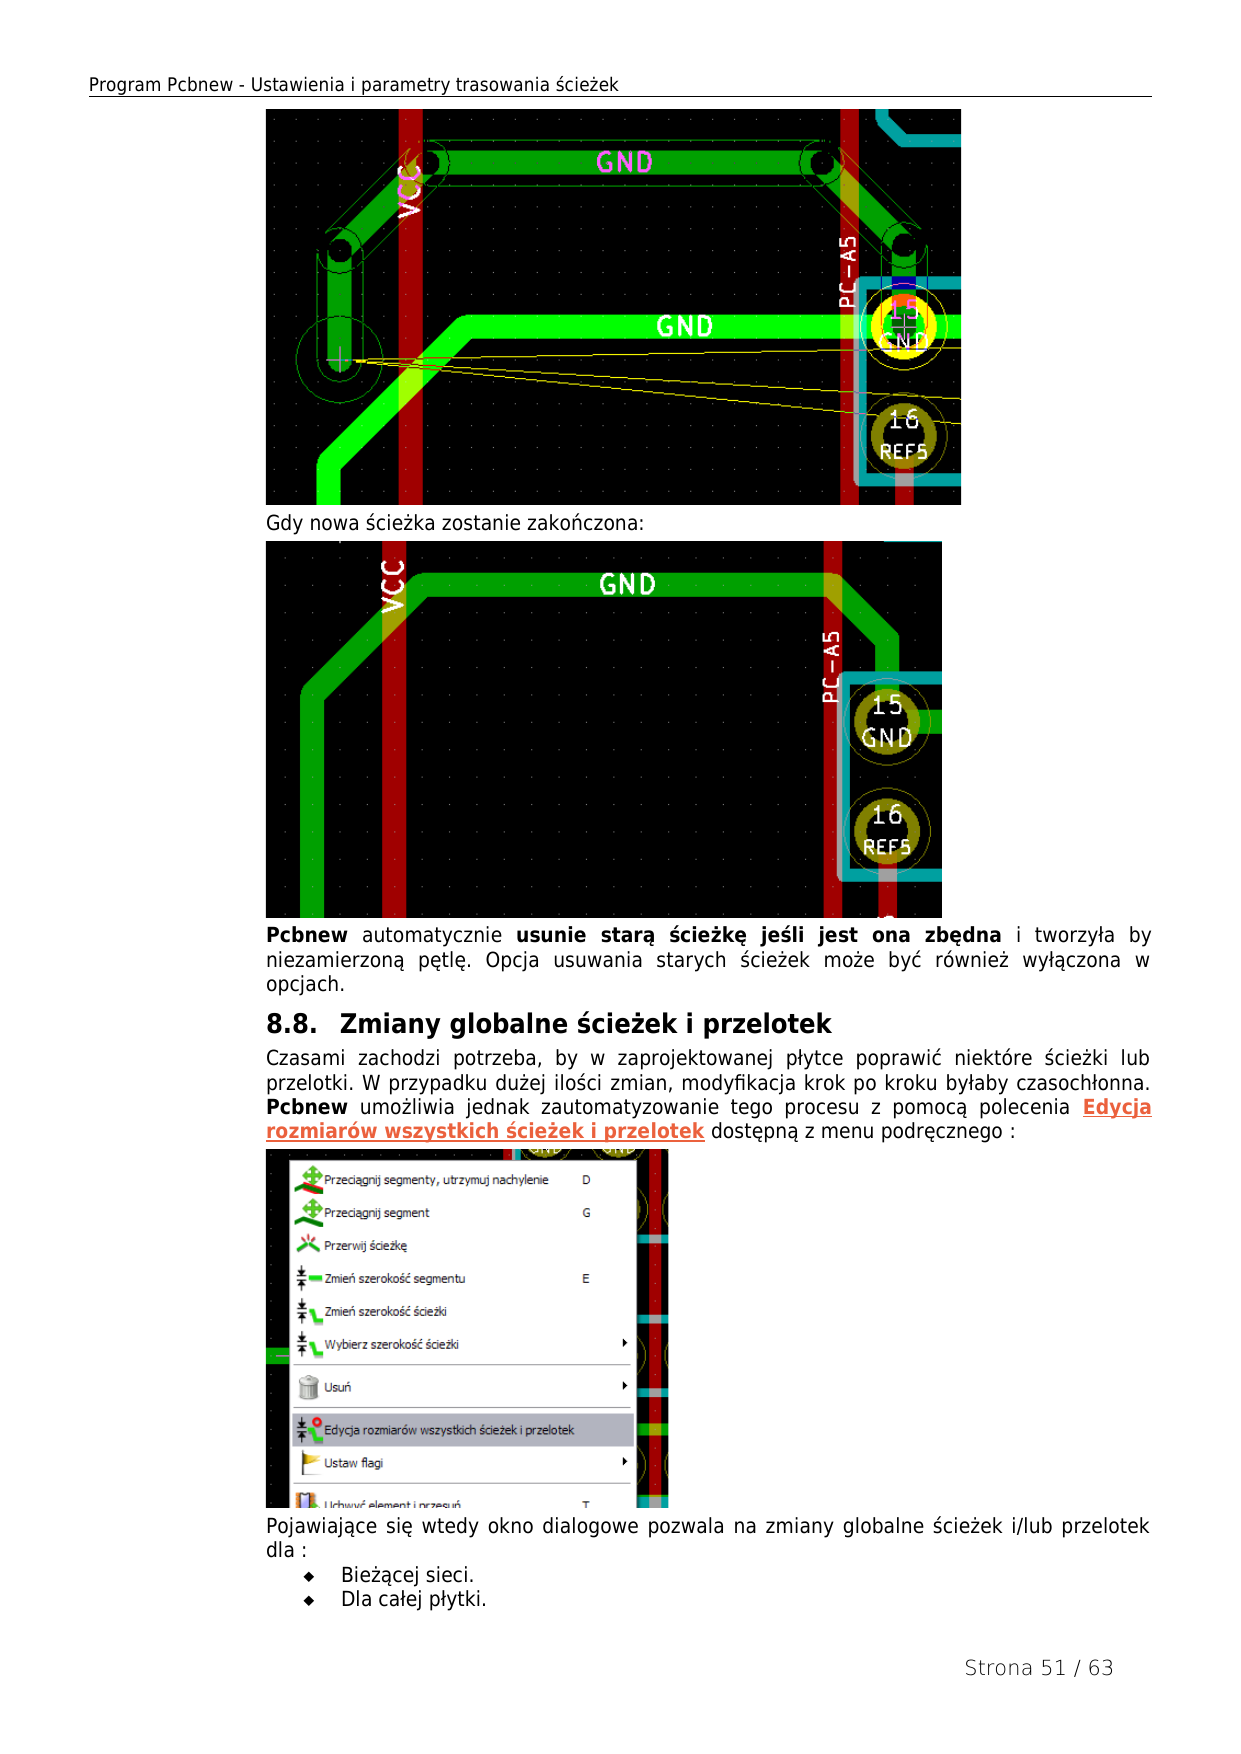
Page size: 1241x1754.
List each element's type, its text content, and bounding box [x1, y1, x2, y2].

list Bieżącej sieci. [303, 1563, 1152, 1587]
picture [265, 109, 962, 505]
list Dla całej płytki. [303, 1587, 1152, 1612]
text Gdy nowa ścieżka zostanie zakończona: [266, 511, 1152, 535]
subtitle Zmiany globalne ścieżek i przelotek [266, 1008, 1152, 1040]
picture [265, 1149, 669, 1508]
text Pcbnew automatycznie usunie starą ścieżkę jeśli jest ona zbędna i tworzyła by niezamierzoną pętlę. Opcja usuwania starych ścieżek może być również wyłączona w opcjach. [266, 923, 1152, 997]
picture [265, 541, 942, 918]
text Pojawiające się wtedy okno dialogowe pozwala na zmiany globalne ścieżek i/lub przelotek dla : [266, 1514, 1152, 1563]
text Czasami zachodzi potrzeba, by w zaprojektowanej płytce poprawić niektóre ścieżki lub przelotki. W przypadku dużej ilości zmian, modyfikacja krok po kroku byłaby czasochłonna. Pcbnew umożliwia jednak zautomatyzowanie tego procesu z pomocą polecenia Edycja rozmiarów wszystkich ścieżek i przelotek dostępną z menu podręcznego : [266, 1046, 1152, 1144]
